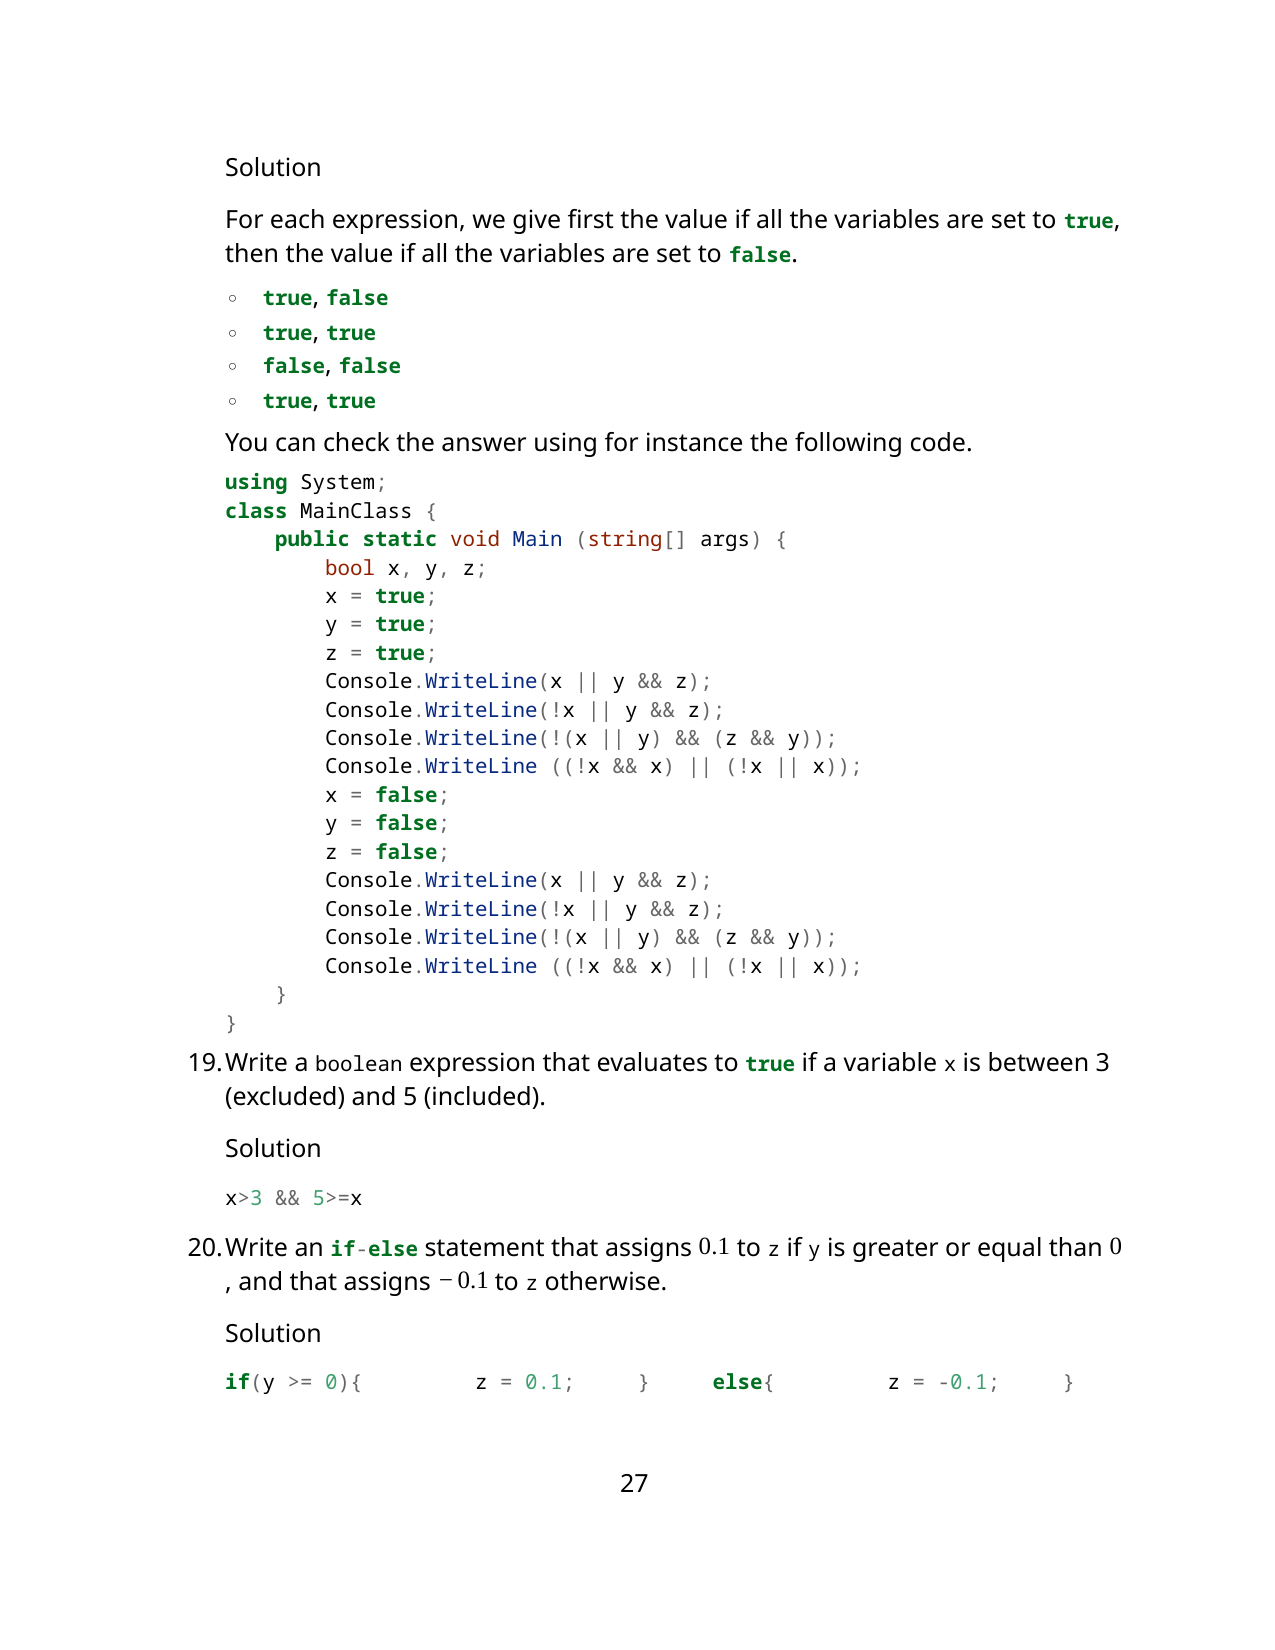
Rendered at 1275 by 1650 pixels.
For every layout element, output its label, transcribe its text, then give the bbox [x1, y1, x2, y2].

list Console.WriteLine(x || y && z); [187, 865, 1125, 894]
list Console.WriteLine(!(x || y) && (z && y)); [187, 922, 1125, 951]
list using System; [187, 467, 1125, 496]
list class MainClass { [187, 496, 1125, 524]
list You can check the answer using for instance the following code. [187, 424, 1125, 458]
list Console.WriteLine(x || y && z); [187, 666, 1125, 695]
list x = true; [187, 581, 1125, 609]
list z = false; [187, 837, 1125, 865]
list Console.WriteLine(!x || y && z); [187, 695, 1125, 723]
list Write an if-else statement that assigns to z if y is greater or equal than , and that assigns to z otherwise. [187, 1229, 1125, 1297]
list if(y >= 0){ z = 0.1; } else{ z = -0.1; } [187, 1367, 1125, 1396]
list } [187, 979, 1125, 1008]
list Write a boolean expression that evaluates to true if a variable x is between 3 (excluded) and 5 (included). [187, 1045, 1125, 1113]
list x>3 && 5>=x [187, 1183, 1125, 1211]
list } [187, 1008, 1125, 1036]
list Console.WriteLine(!x || y && z); [187, 894, 1125, 922]
list For each expression, we give first the value if all the variables are set to true, then the value if all the variables are set to false. [187, 202, 1125, 270]
list Solution [187, 1315, 1125, 1349]
list true, true [225, 313, 1125, 347]
list Solution [187, 1131, 1125, 1165]
list y = true; [187, 609, 1125, 638]
list true, true [225, 381, 1125, 415]
list true, false [225, 279, 1125, 313]
list public static void Main (string[] args) { [187, 524, 1125, 553]
list x = false; [187, 780, 1125, 808]
list Console.WriteLine ((!x && x) || (!x || x)); [187, 752, 1125, 780]
list bool x, y, z; [187, 553, 1125, 581]
list Console.WriteLine ((!x && x) || (!x || x)); [187, 951, 1125, 979]
list Console.WriteLine(!(x || y) && (z && y)); [187, 723, 1125, 752]
list false, false [225, 347, 1125, 381]
list Solution [187, 150, 1125, 184]
list y = false; [187, 808, 1125, 837]
list z = true; [187, 638, 1125, 666]
